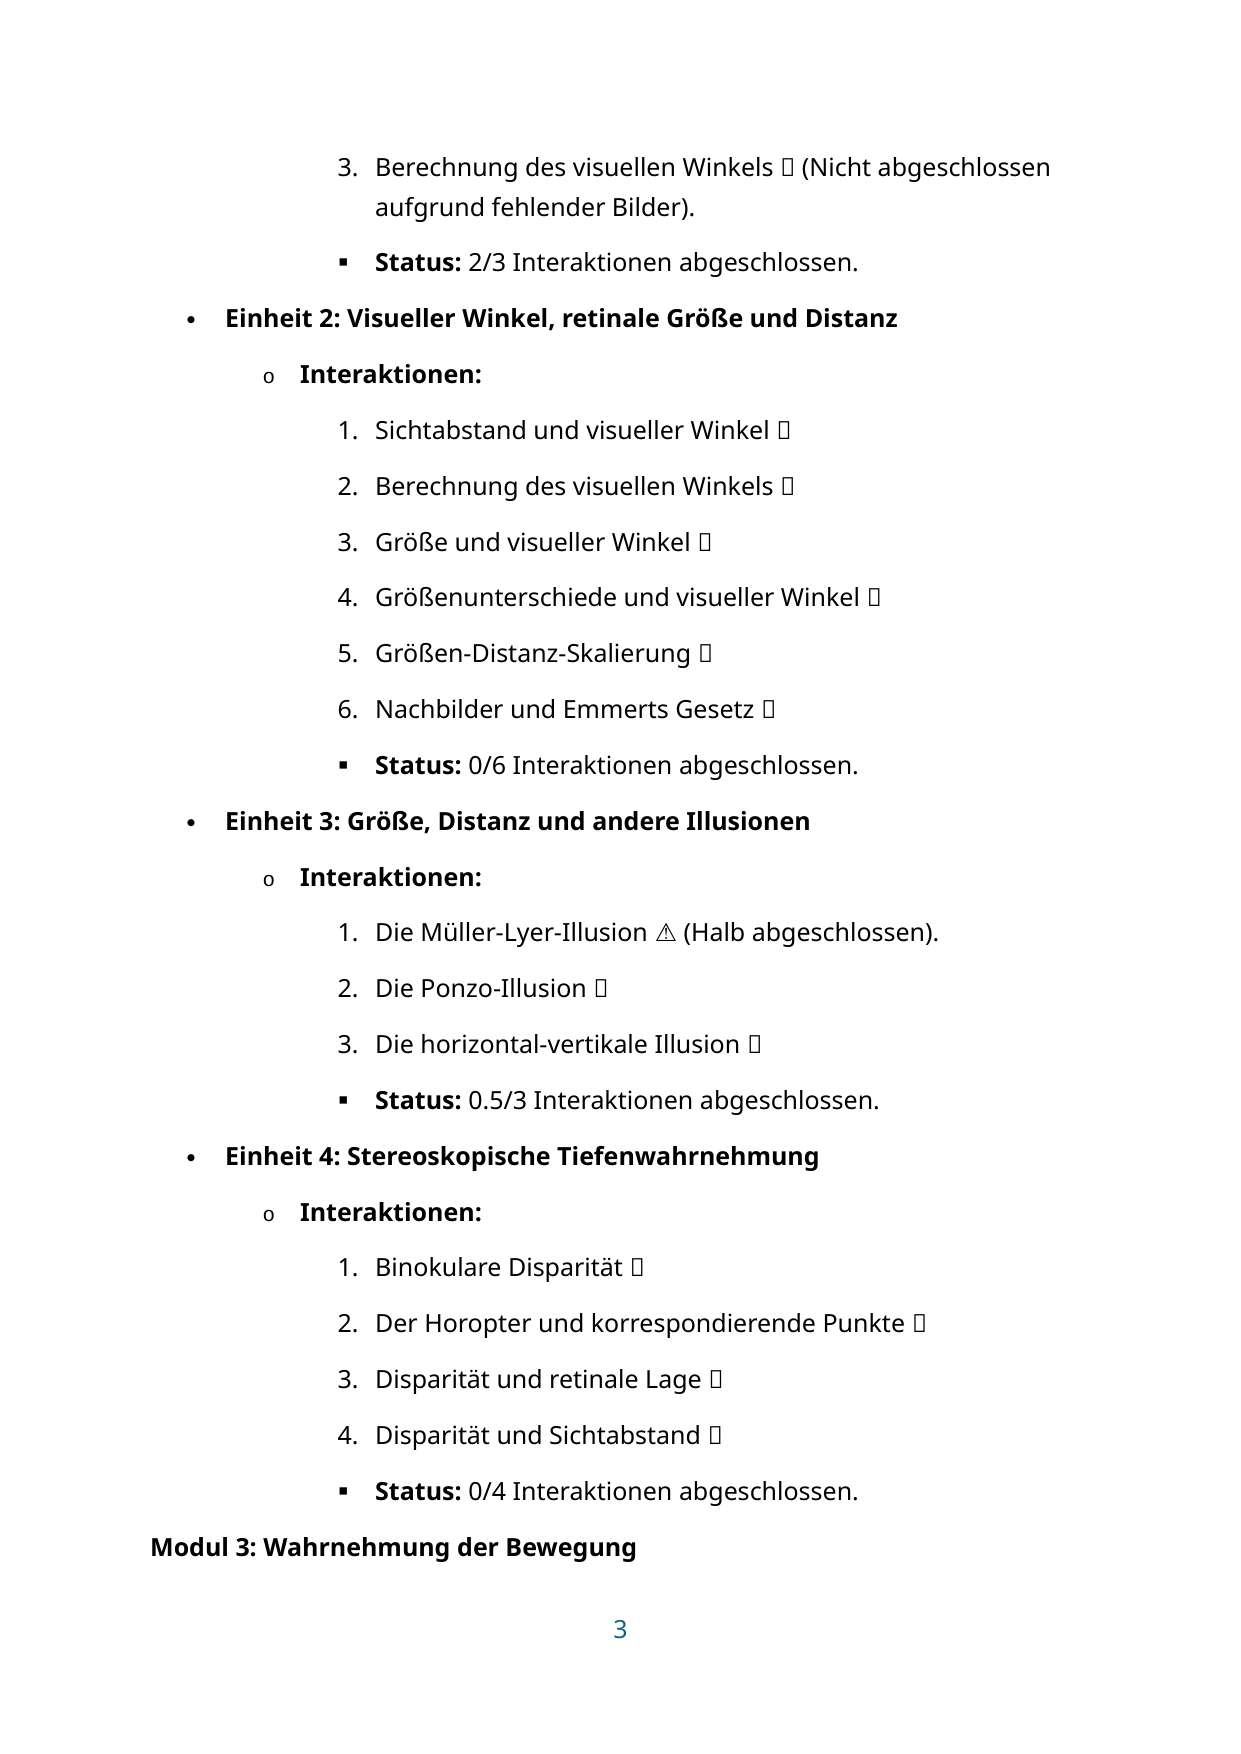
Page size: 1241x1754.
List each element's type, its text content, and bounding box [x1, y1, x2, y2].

list Die Ponzo-Illusion ❌ [337, 971, 1090, 1005]
list Disparität und Sichtabstand ❌ [337, 1417, 1090, 1452]
list Die horizontal-vertikale Illusion ❌ [337, 1027, 1090, 1061]
list Berechnung des visuellen Winkels ❌ (Nicht abgeschlossen aufgrund fehlender Bilder). [337, 150, 1090, 223]
list Status: 0/6 Interaktionen abgeschlossen. [337, 747, 1090, 782]
list Größe und visueller Winkel ❌ [337, 524, 1090, 558]
list Disparität und retinale Lage ❌ [337, 1362, 1090, 1396]
list Einheit 3: Größe, Distanz und andere Illusionen [187, 803, 1090, 837]
list Status: 0/4 Interaktionen abgeschlossen. [337, 1473, 1090, 1507]
list Status: 2/3 Interaktionen abgeschlossen. [337, 245, 1090, 279]
list Nachbilder und Emmerts Gesetz ❌ [337, 692, 1090, 726]
list Status: 0.5/3 Interaktionen abgeschlossen. [337, 1082, 1090, 1117]
list Binokulare Disparität ❌ [337, 1250, 1090, 1284]
list Größenunterschiede und visueller Winkel ❌ [337, 580, 1090, 614]
list Sichtabstand und visueller Winkel ❌ [337, 412, 1090, 447]
list Interaktionen: [262, 1194, 1090, 1228]
list Größen-Distanz-Skalierung ❌ [337, 636, 1090, 670]
list Die Müller-Lyer-Illusion ⚠️ (Halb abgeschlossen). [337, 915, 1090, 949]
list Interaktionen: [262, 859, 1090, 893]
list Der Horopter und korrespondierende Punkte ❌ [337, 1306, 1090, 1340]
list Interaktionen: [262, 357, 1090, 391]
list Einheit 2: Visueller Winkel, retinale Größe und Distanz [187, 301, 1090, 335]
text Modul 3: Wahrnehmung der Bewegung [150, 1529, 1090, 1563]
list Einheit 4: Stereoskopische Tiefenwahrnehmung [187, 1138, 1090, 1172]
list Berechnung des visuellen Winkels ❌ [337, 468, 1090, 502]
